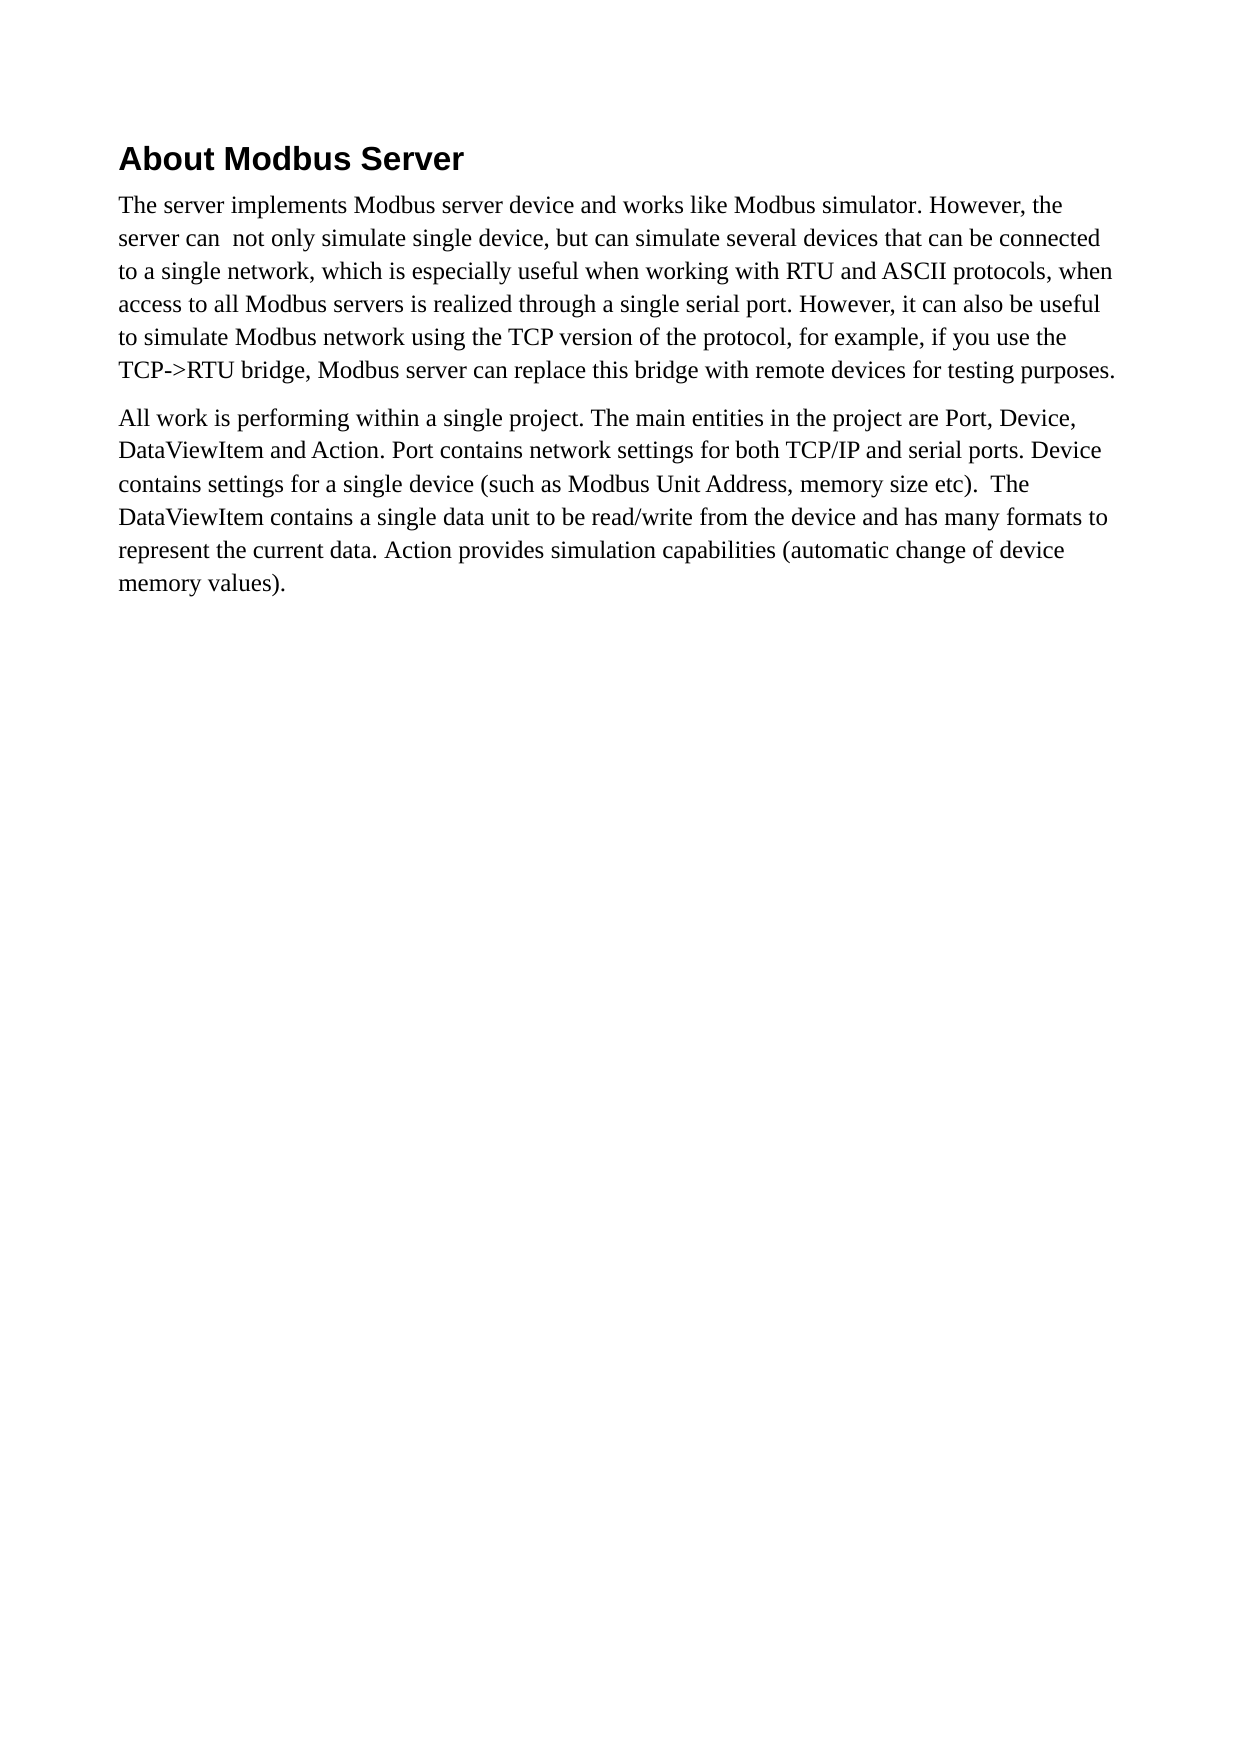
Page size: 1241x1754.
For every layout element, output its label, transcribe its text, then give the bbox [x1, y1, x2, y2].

text All work is performing within a single project. The main entities in the project are Port, Device, DataViewItem and Action. Port contains network settings for both TCP/IP and serial ports. Device contains settings for a single device (such as Modbus Unit Address, memory size etc). The DataViewItem contains a single data unit to be read/write from the device and has many formats to represent the current data. Action provides simulation capabilities (automatic change of device memory values). [118, 403, 1122, 596]
text The server implements Modbus server device and works like Modbus simulator. However, the server can not only simulate single device, but can simulate several devices that can be connected to a single network, which is especially useful when working with RTU and ASCII protocols, when access to all Modbus servers is realized through a single serial port. However, it can also be useful to simulate Modbus network using the TCP version of the protocol, for example, if you use the TCP->RTU bridge, Modbus server can replace this bridge with remote devices for testing purposes. [118, 190, 1122, 384]
subtitle About Modbus Server [118, 139, 1122, 177]
